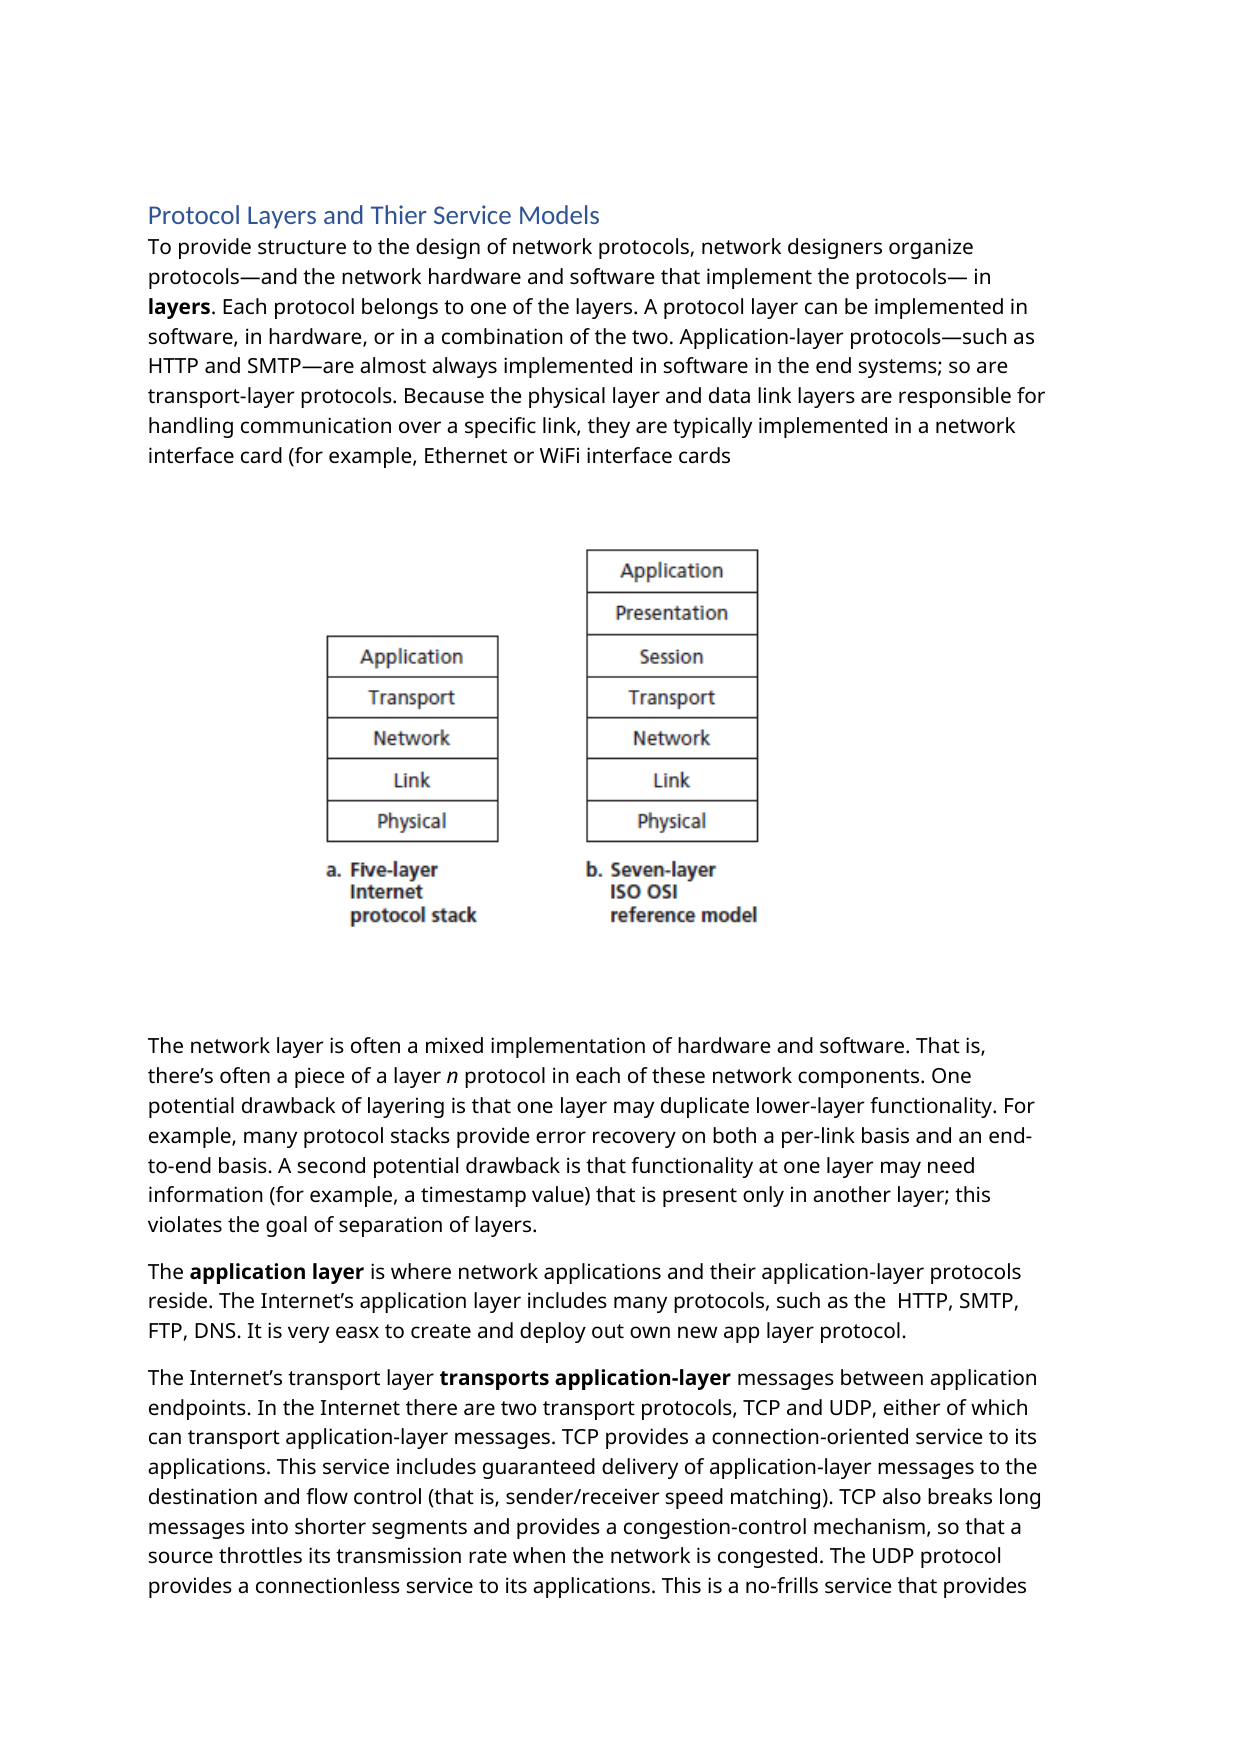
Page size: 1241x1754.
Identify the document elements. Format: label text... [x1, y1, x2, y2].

text The application layer is where network applications and their application-layer protocols reside. The Internet’s application layer includes many protocols, such as the HTTP, SMTP, FTP, DNS. It is very easx to create and deploy out own new app layer protocol. [148, 1257, 1048, 1345]
text To provide structure to the design of network protocols, network designers organize protocols—and the network hardware and software that implement the protocols— in layers. Each protocol belongs to one of the layers. A protocol layer can be implemented in software, in hardware, or in a combination of the two. Application-layer protocols—such as HTTP and SMTP—are almost always implemented in software in the end systems; so are transport-layer protocols. Because the physical layer and data link layers are responsible for handling communication over a specific link, they are typically implemented in a network interface card (for example, Ethernet or WiFi interface cards [148, 232, 1048, 469]
subtitle Protocol Layers and Thier Service Models [148, 198, 1048, 231]
text The network layer is often a mixed implementation of hardware and software. That is, there’s often a piece of a layer n protocol in each of these network components. One potential drawback of layering is that one layer may duplicate lower-layer functionality. For example, many protocol stacks provide error recovery on both a per-link basis and an end-to-end basis. A second potential drawback is that functionality at one layer may need information (for example, a timestamp value) that is present only in another layer; this violates the goal of separation of layers. [148, 1032, 1048, 1239]
text The Internet’s transport layer transports application-layer messages between application endpoints. In the Internet there are two transport protocols, TCP and UDP, either of which can transport application-layer messages. TCP provides a connection-oriented service to its applications. This service includes guaranteed delivery of application-layer messages to the destination and flow control (that is, sender/receiver speed matching). TCP also breaks long messages into shorter segments and provides a congestion-control mechanism, so that a source throttles its transmission rate when the network is congested. The UDP protocol provides a connectionless service to its applications. This is a no-frills service that provides [148, 1363, 1048, 1600]
picture [147, 487, 829, 938]
